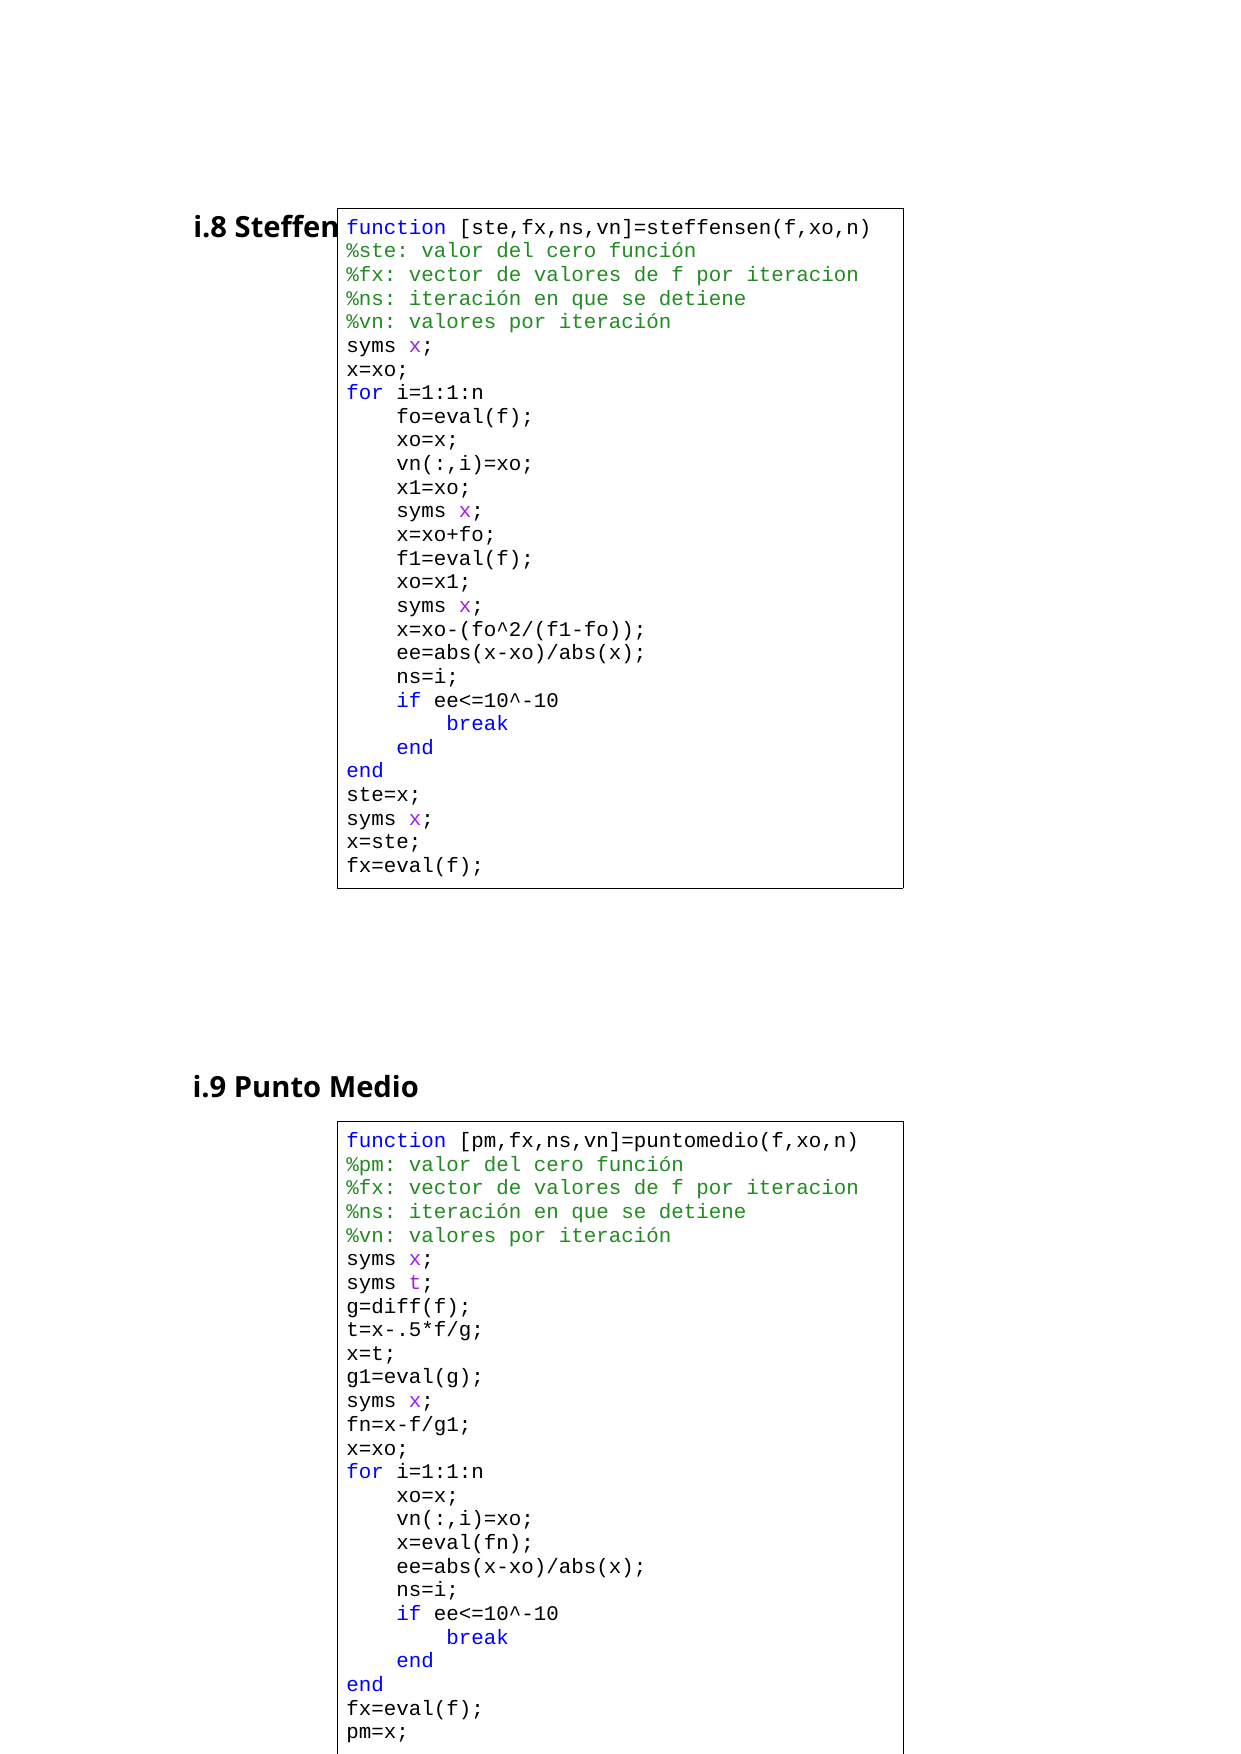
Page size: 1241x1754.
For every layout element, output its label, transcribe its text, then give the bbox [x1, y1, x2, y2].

text syms t; [346, 1272, 894, 1296]
text break [346, 713, 894, 737]
text syms x; [346, 808, 894, 831]
text %fx: vector de valores de f por iteracion [346, 1177, 894, 1201]
text ste=x; [346, 784, 894, 808]
text vn(:,i)=xo; [346, 453, 894, 477]
text end [346, 761, 894, 784]
text for i=1:1:n [346, 382, 894, 406]
text x=xo; [346, 358, 894, 382]
text syms x; [346, 1390, 894, 1414]
text break [346, 1627, 894, 1650]
text fo=eval(f); [346, 406, 894, 429]
text pm=x; [346, 1721, 894, 1745]
text x=ste; [346, 831, 894, 855]
text fx=eval(f); [346, 855, 894, 879]
text for i=1:1:n [346, 1461, 894, 1485]
subtitle i.8 Steffensen [338, 209, 903, 888]
subtitle i.8 Steffensen [904, 207, 1122, 246]
text xo=x; [346, 1485, 894, 1508]
text ns=i; [346, 1579, 894, 1603]
text g=diff(f); [346, 1296, 894, 1319]
text syms x; [346, 1248, 894, 1272]
text ns=i; [346, 666, 894, 689]
text if ee<=10^-10 [346, 1603, 894, 1627]
text vn(:,i)=xo; [346, 1508, 894, 1532]
text f1=eval(f); [346, 548, 894, 571]
text fx=eval(f); [346, 1698, 894, 1721]
text syms x; [346, 500, 894, 524]
text xo=x; [346, 429, 894, 453]
text end [346, 737, 894, 761]
text x=xo; [346, 1437, 894, 1461]
text %vn: valores por iteración [346, 1225, 894, 1248]
text %ns: iteración en que se detiene [346, 288, 894, 311]
text %pm: valor del cero función [346, 1154, 894, 1177]
text %vn: valores por iteración [346, 311, 894, 335]
subtitle i.9 Punto Medio [192, 1066, 1122, 1106]
text ee=abs(x-xo)/abs(x); [346, 1556, 894, 1579]
text end [346, 1674, 894, 1698]
text x=xo-(fo^2/(f1-fo)); [346, 619, 894, 642]
subtitle i.8 Steffensen [193, 207, 903, 246]
text syms x; [346, 335, 894, 358]
text function [pm,fx,ns,vn]=puntomedio(f,xo,n) [346, 1130, 894, 1154]
text x1=xo; [346, 477, 894, 500]
text syms x; [346, 595, 894, 619]
text %fx: vector de valores de f por iteracion [346, 264, 894, 288]
text %ste: valor del cero función [346, 240, 894, 264]
text x=xo+fo; [346, 524, 894, 548]
text xo=x1; [346, 571, 894, 595]
text x=t; [346, 1343, 894, 1367]
text t=x-.5*f/g; [346, 1319, 894, 1343]
text ee=abs(x-xo)/abs(x); [346, 642, 894, 666]
text g1=eval(g); [346, 1367, 894, 1390]
text function [ste,fx,ns,vn]=steffensen(f,xo,n) [346, 217, 894, 240]
text if ee<=10^-10 [346, 689, 894, 713]
text x=eval(fn); [346, 1532, 894, 1556]
text fn=x-f/g1; [346, 1414, 894, 1437]
text end [346, 1650, 894, 1674]
text %ns: iteración en que se detiene [346, 1201, 894, 1225]
